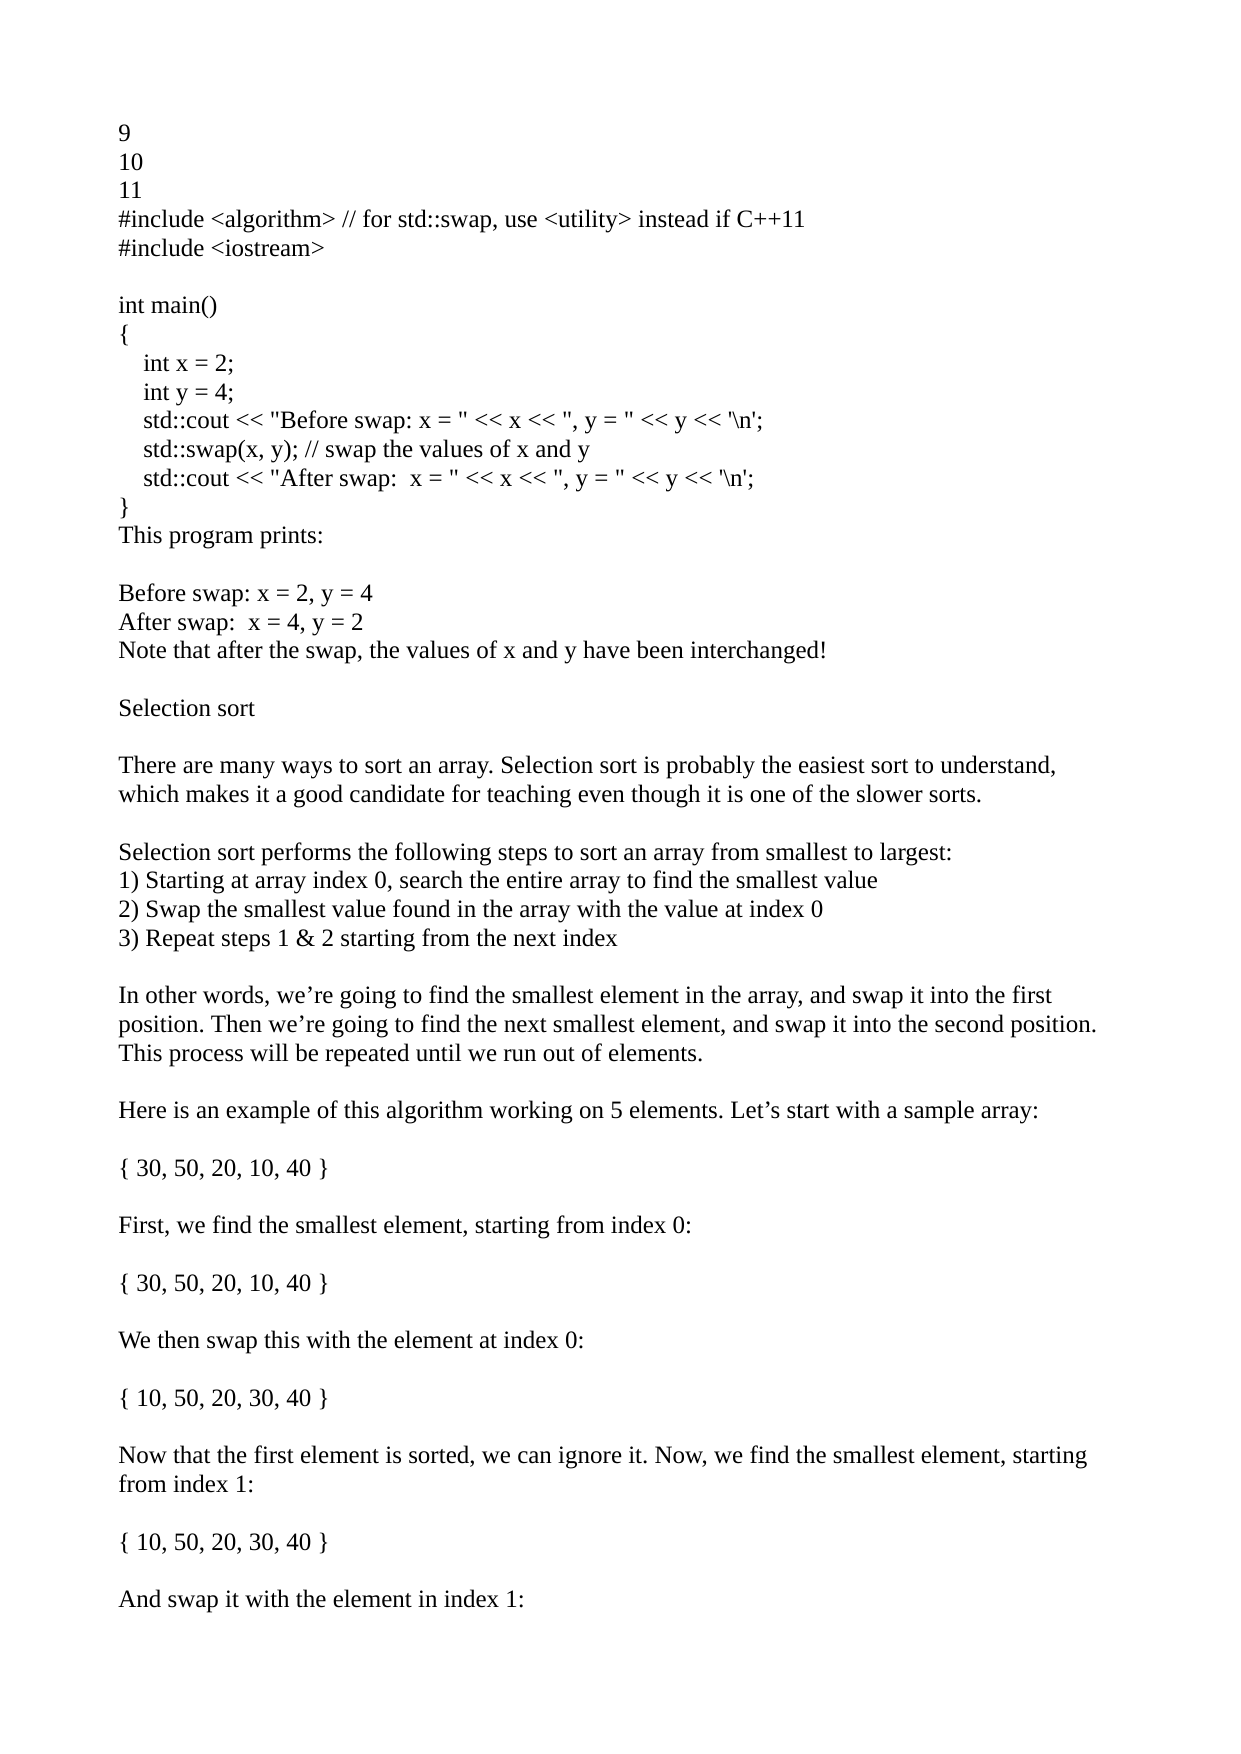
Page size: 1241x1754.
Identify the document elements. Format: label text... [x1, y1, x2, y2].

text { 10, 50, 20, 30, 40 } [118, 1383, 1122, 1412]
text #include <algorithm> // for std::swap, use <utility> instead if C++11 [118, 204, 1122, 233]
text 2) Swap the smallest value found in the array with the value at index 0 [118, 894, 1122, 923]
text This program prints: [118, 521, 1122, 549]
text Now that the first element is sorted, we can ignore it. Now, we find the smallest element, starting from index 1: [118, 1441, 1122, 1498]
text First, we find the smallest element, starting from index 0: [118, 1211, 1122, 1239]
text Before swap: x = 2, y = 4 [118, 578, 1122, 607]
text int main() [118, 291, 1122, 319]
text { [118, 319, 1122, 348]
text 9 [118, 118, 1122, 147]
text { 30, 50, 20, 10, 40 } [118, 1153, 1122, 1182]
text 10 [118, 147, 1122, 176]
text Selection sort [118, 693, 1122, 722]
text { 10, 50, 20, 30, 40 } [118, 1527, 1122, 1556]
text std::cout << "After swap: x = " << x << ", y = " << y << '\n'; [118, 463, 1122, 492]
text We then swap this with the element at index 0: [118, 1326, 1122, 1354]
text 11 [118, 176, 1122, 204]
text int x = 2; [118, 348, 1122, 377]
text int y = 4; [118, 377, 1122, 406]
text std::swap(x, y); // swap the values of x and y [118, 434, 1122, 463]
text #include <iostream> [118, 233, 1122, 262]
text There are many ways to sort an array. Selection sort is probably the easiest sort to understand, which makes it a good candidate for teaching even though it is one of the slower sorts. [118, 751, 1122, 808]
text std::cout << "Before swap: x = " << x << ", y = " << y << '\n'; [118, 406, 1122, 434]
text After swap: x = 4, y = 2 [118, 607, 1122, 636]
text 1) Starting at array index 0, search the entire array to find the smallest value [118, 866, 1122, 894]
text And swap it with the element in index 1: [118, 1584, 1122, 1613]
text 3) Repeat steps 1 & 2 starting from the next index [118, 923, 1122, 952]
text Here is an example of this algorithm working on 5 elements. Let’s start with a sample array: [118, 1096, 1122, 1124]
text Note that after the swap, the values of x and y have been interchanged! [118, 636, 1122, 664]
text In other words, we’re going to find the smallest element in the array, and swap it into the first position. Then we’re going to find the next smallest element, and swap it into the second position. This process will be repeated until we run out of elements. [118, 981, 1122, 1067]
text Selection sort performs the following steps to sort an array from smallest to largest: [118, 837, 1122, 866]
text } [118, 492, 1122, 521]
text { 30, 50, 20, 10, 40 } [118, 1268, 1122, 1297]
